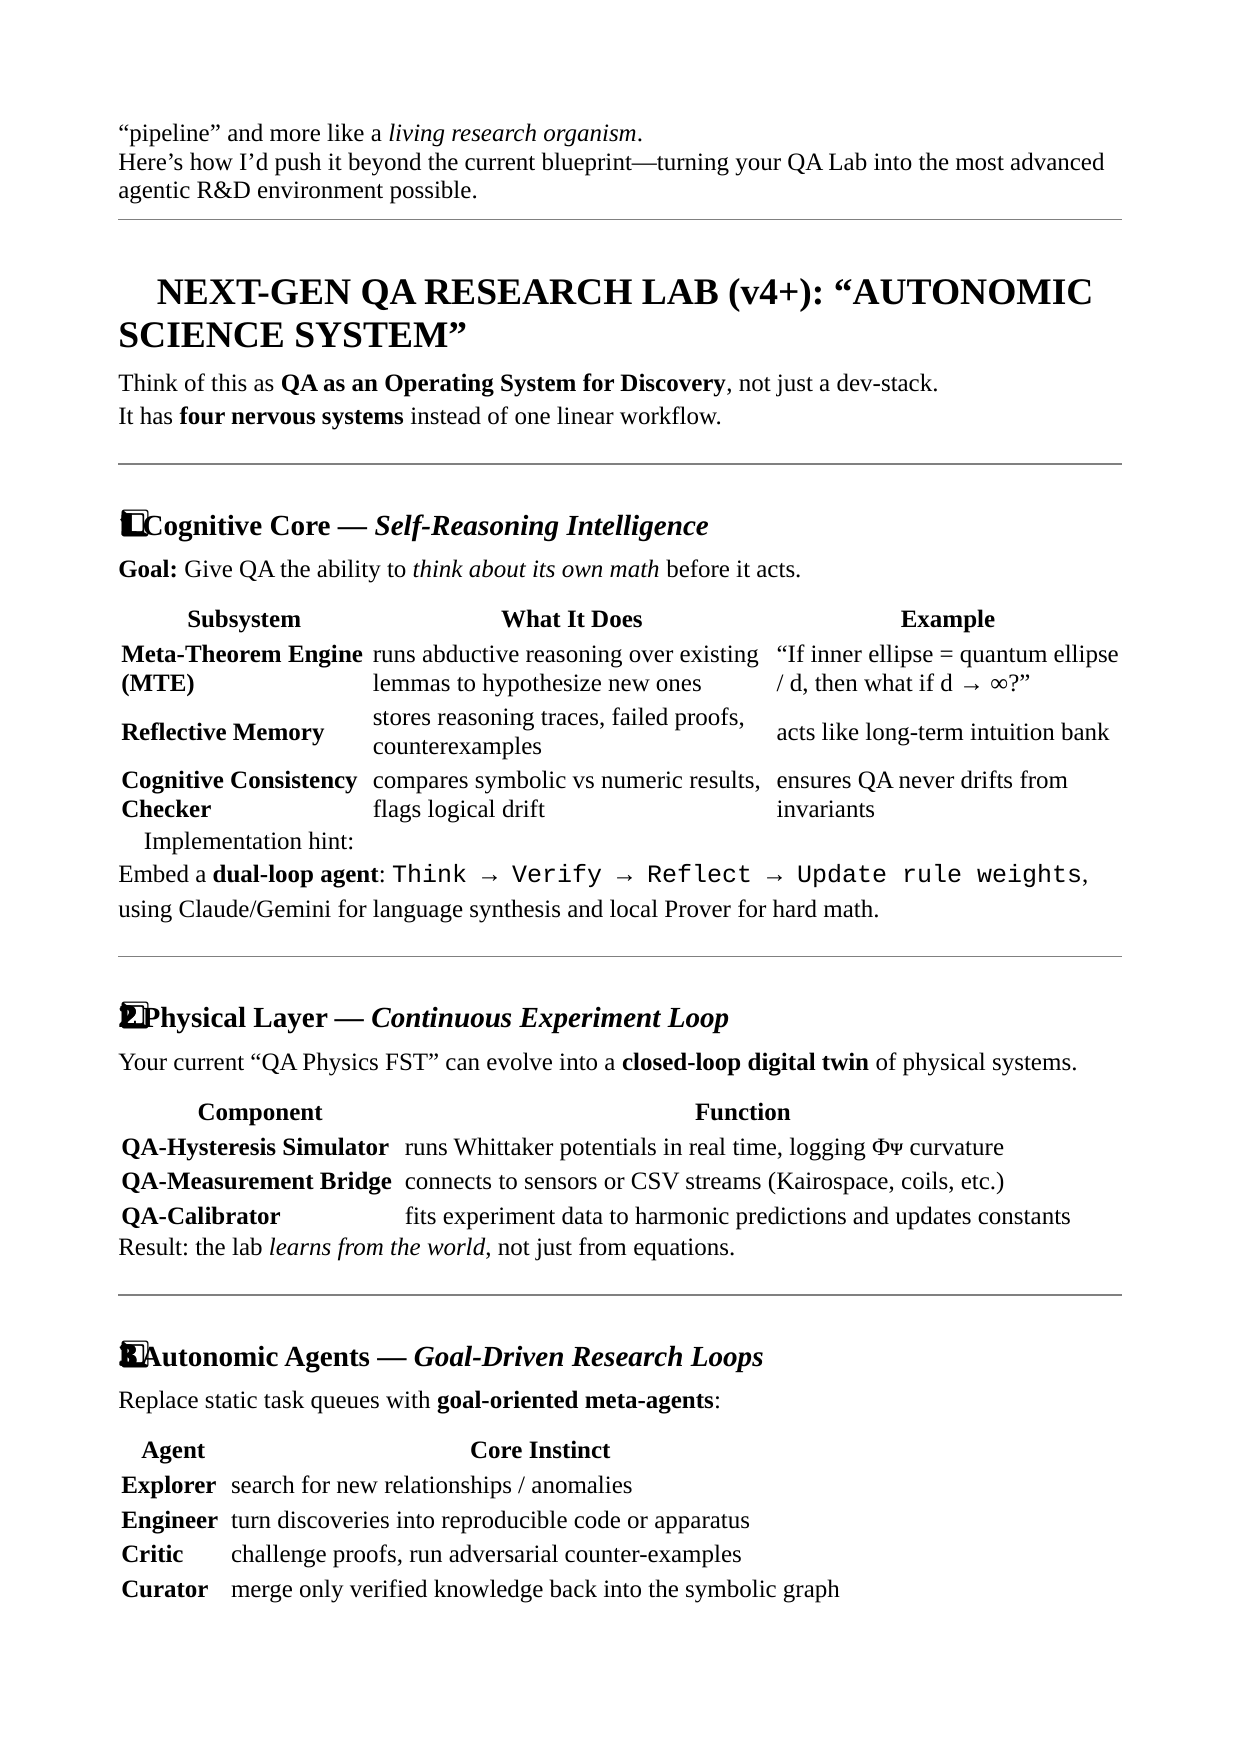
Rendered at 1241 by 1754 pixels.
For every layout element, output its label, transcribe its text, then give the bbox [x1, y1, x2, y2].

table_header What It Does [370, 601, 773, 636]
table_cell QA-Measurement Bridge [118, 1163, 402, 1198]
text Result: the lab learns from the world, not just from equations. [118, 1232, 1122, 1261]
subtitle 2️⃣ Physical Layer — Continuous Experiment Loop [118, 1001, 1122, 1034]
table_cell stores reasoning traces, failed proofs, counterexamples [370, 699, 773, 763]
text 🧩 Implementation hint: Embed a dual-loop agent: Think → Verify → Reflect → Update rule weights, using Claude/Gemini for language synthesis and local Prover for hard math. [118, 826, 1122, 923]
table_cell compares symbolic vs numeric results, flags logical drift [370, 763, 773, 826]
table_cell Engineer [118, 1502, 228, 1536]
table_cell QA-Hysteresis Simulator [118, 1129, 402, 1163]
table_header Example [774, 601, 1122, 636]
table_cell challenge proofs, run adversarial counter-examples [228, 1536, 852, 1571]
table_cell fits experiment data to harmonic predictions and updates constants [402, 1198, 1083, 1232]
table_cell search for new relationships / anomalies [228, 1467, 852, 1502]
table_cell Meta-Theorem Engine (MTE) [118, 636, 370, 699]
table_header Subsystem [118, 601, 370, 636]
table_cell Critic [118, 1536, 228, 1571]
table_cell Cognitive Consistency Checker [118, 763, 370, 826]
table_cell merge only verified knowledge back into the symbolic graph [228, 1571, 852, 1606]
table_cell acts like long-term intuition bank [774, 699, 1122, 763]
table_cell turn discoveries into reproducible code or apparatus [228, 1502, 852, 1536]
table_cell runs Whittaker potentials in real time, logging Φᴪ curvature [402, 1129, 1083, 1163]
table_header Core Instinct [228, 1433, 852, 1467]
subtitle 3️⃣ Autonomic Agents — Goal-Driven Research Loops [118, 1339, 1122, 1372]
table_cell QA-Calibrator [118, 1198, 402, 1232]
subtitle 1️⃣ Cognitive Core — Self-Reasoning Intelligence [118, 508, 1122, 541]
table_cell “If inner ellipse = quantum ellipse / d, then what if d → ∞?” [774, 636, 1122, 699]
table_cell Curator [118, 1571, 228, 1606]
text Replace static task queues with goal-oriented meta-agents: [118, 1385, 1122, 1414]
table_header Component [118, 1094, 402, 1129]
table_cell Explorer [118, 1467, 228, 1502]
text Your current “QA Physics FST” can evolve into a closed-loop digital twin of physical systems. [118, 1047, 1122, 1075]
text Goal: Give QA the ability to think about its own math before it acts. [118, 554, 1122, 582]
table_header Agent [118, 1433, 228, 1467]
table_header Function [402, 1094, 1083, 1129]
table_cell ensures QA never drifts from invariants [774, 763, 1122, 826]
text Think of this as QA as an Operating System for Discovery, not just a dev-stack. It has four nervous systems instead of one linear workflow. [118, 368, 1122, 430]
subtitle 🚀 NEXT-GEN QA RESEARCH LAB (v4+): “AUTONOMIC SCIENCE SYSTEM” [118, 269, 1122, 356]
table_cell runs abductive reasoning over existing lemmas to hypothesize new ones [370, 636, 773, 699]
table_cell Reflective Memory [118, 699, 370, 763]
table_cell connects to sensors or CSV streams (Kairospace, coils, etc.) [402, 1163, 1083, 1198]
text “pipeline” and more like a living research organism. Here’s how I’d push it beyond the current blueprint—turning your QA Lab into the most advanced agentic R&D environment possible. [118, 118, 1122, 204]
